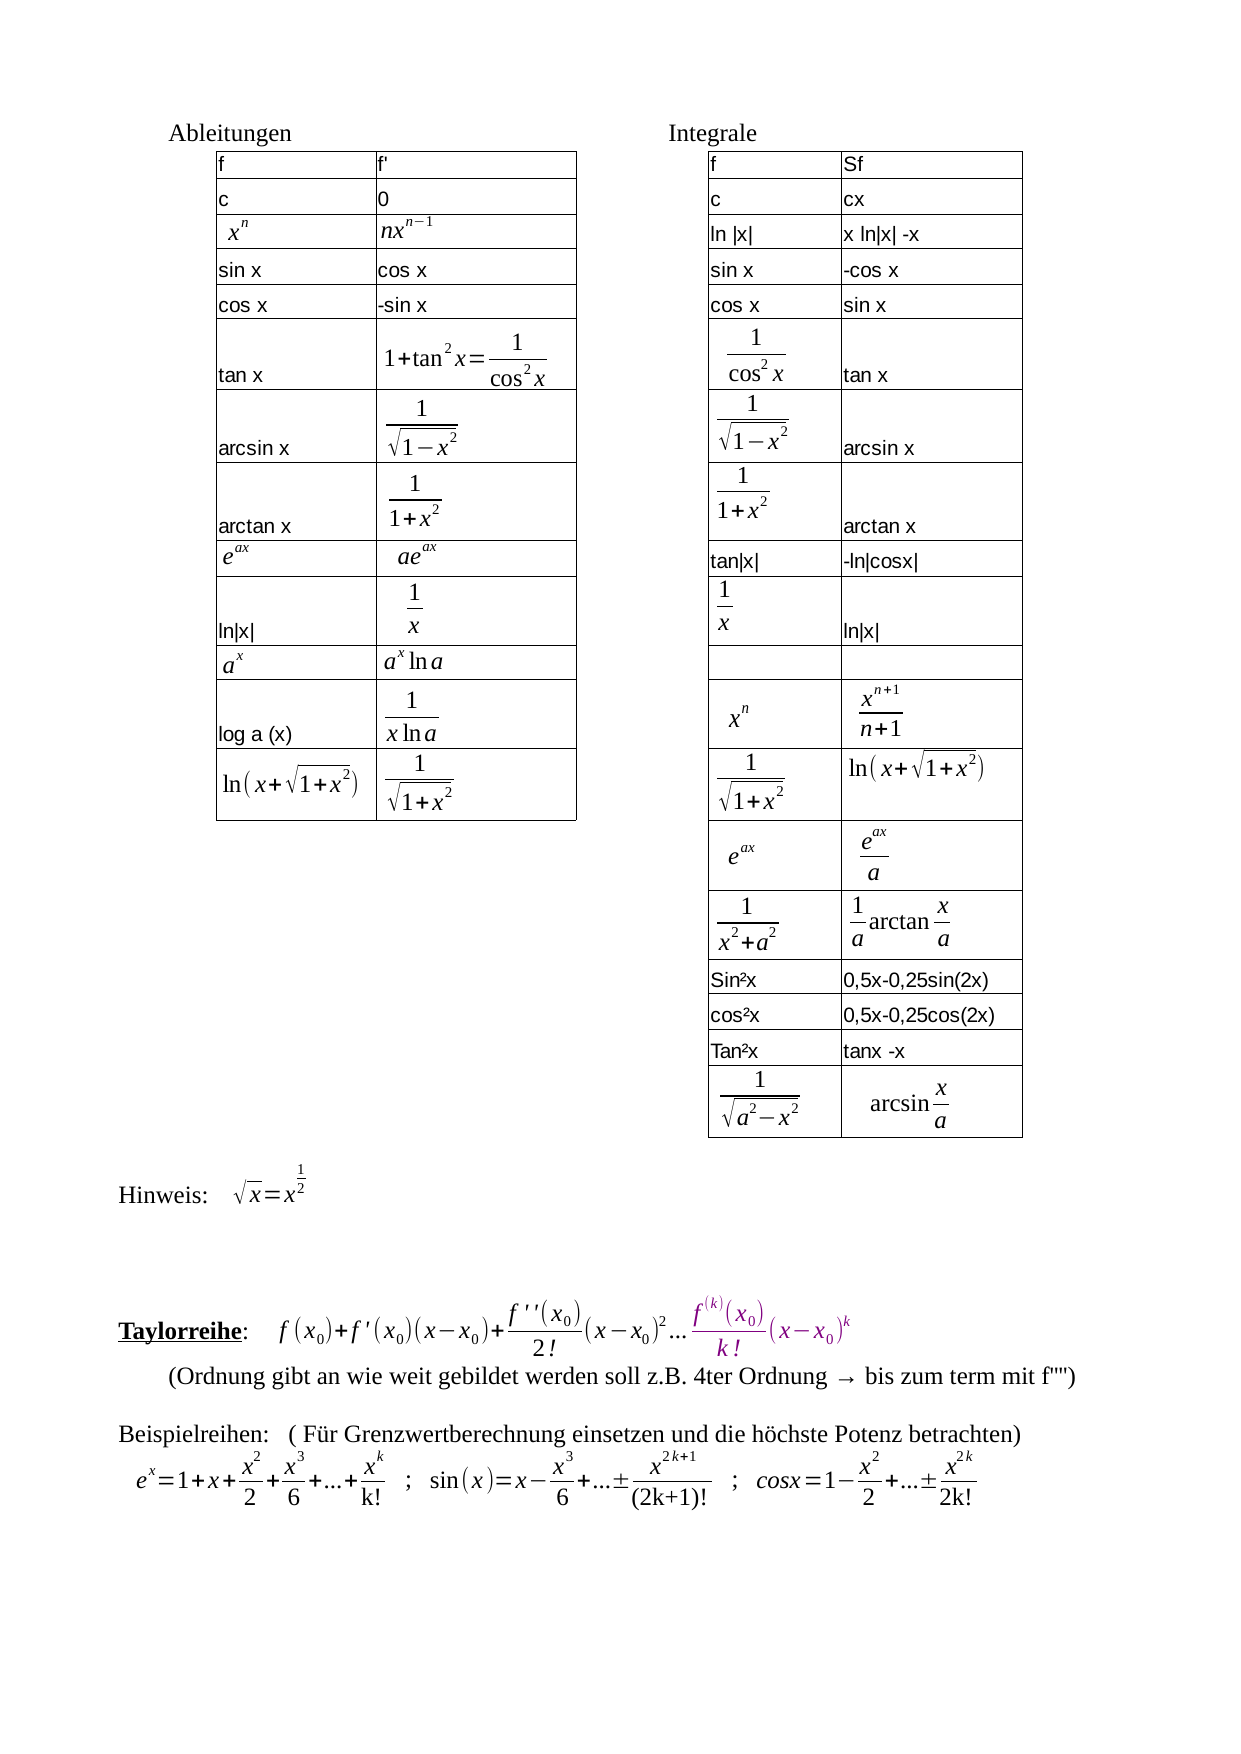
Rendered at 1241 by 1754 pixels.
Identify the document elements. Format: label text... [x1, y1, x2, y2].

text Taylorreihe: [118, 1295, 1122, 1361]
text Hinweis: [118, 1160, 1122, 1208]
text (Ordnung gibt an wie weit gebildet werden soll z.B. 4ter Ordnung → bis zum term mit f'''') [118, 1361, 1122, 1390]
text Ableitungen Integrale [118, 118, 1122, 147]
text ;; [118, 1448, 1122, 1510]
text Beispielreihen: ( Für Grenzwertberechnung einsetzen und die höchste Potenz betrachten) [118, 1419, 1122, 1448]
